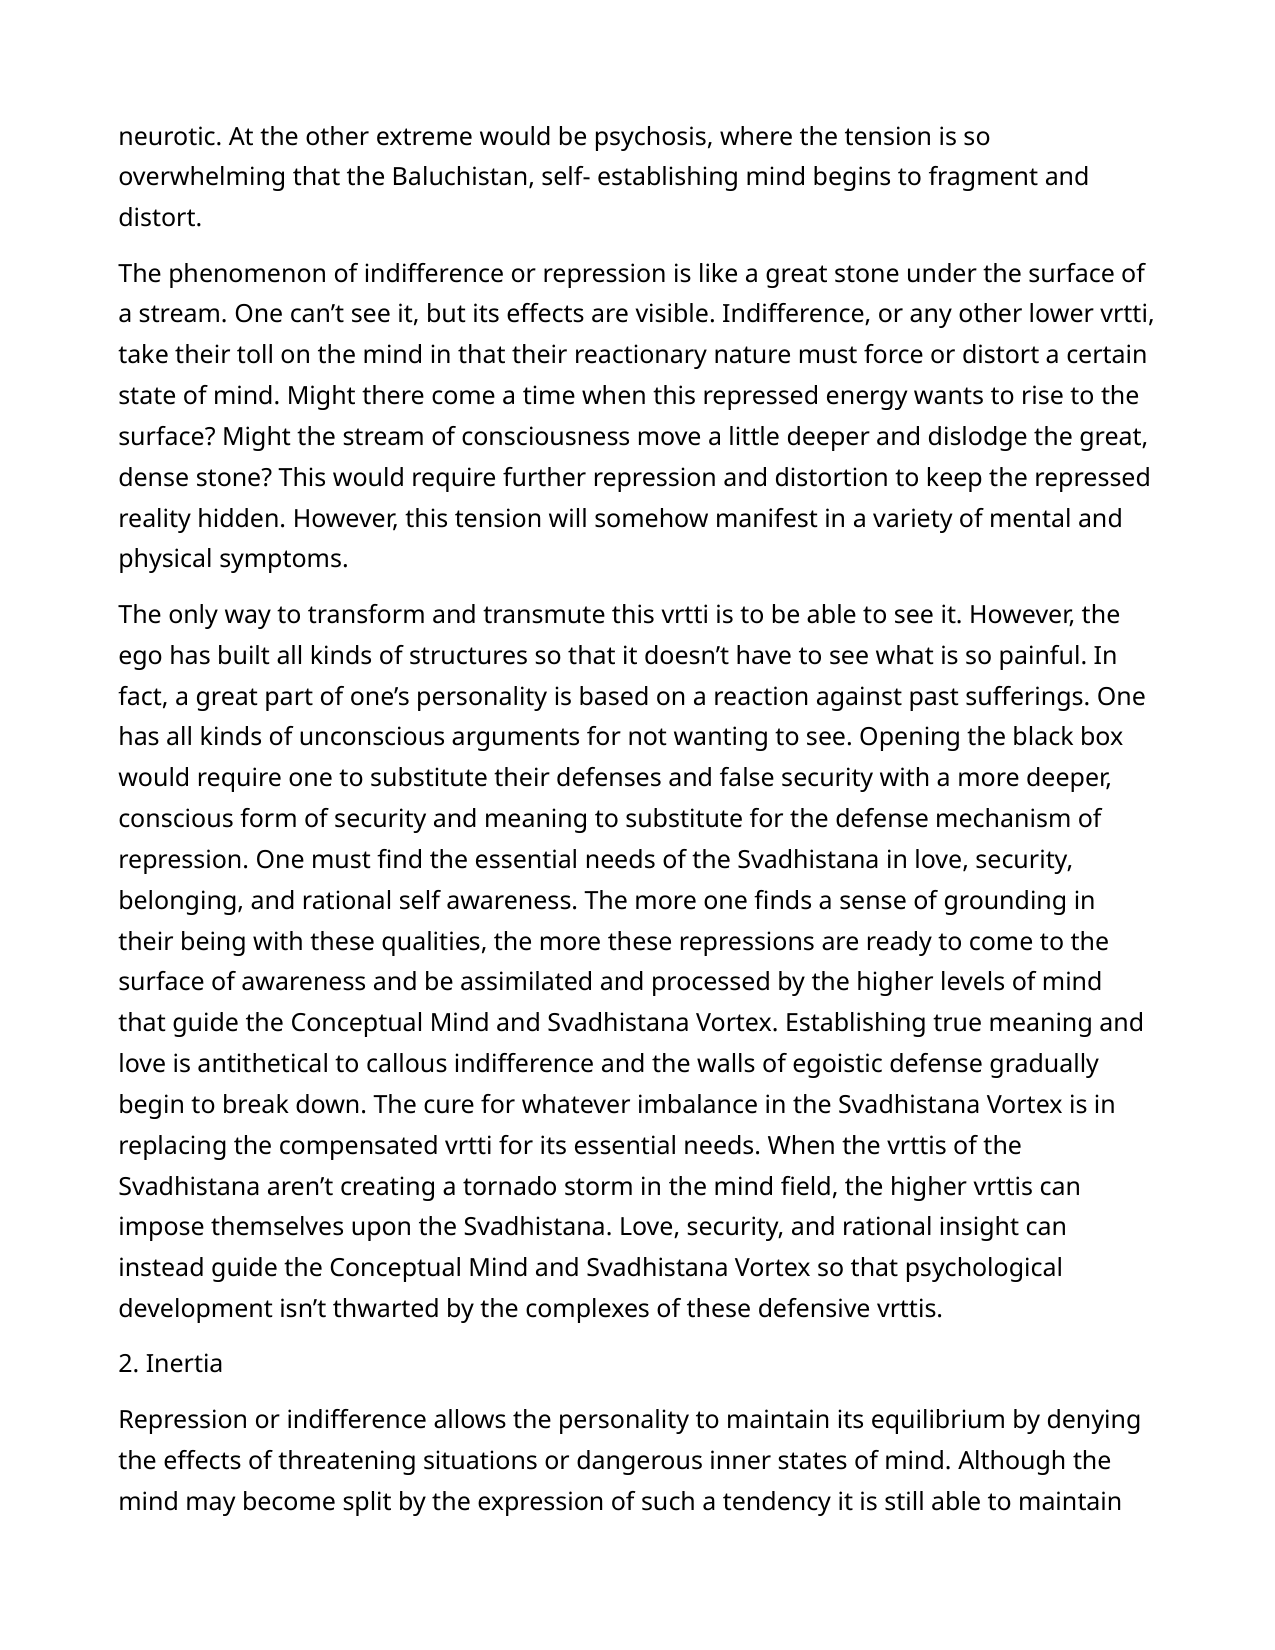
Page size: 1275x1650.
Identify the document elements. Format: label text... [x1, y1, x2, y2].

text neurotic. At the other extreme would be psychosis, where the tension is so overwhelming that the Baluchistan, self- establishing mind begins to fragment and distort. [118, 118, 1157, 234]
text The phenomenon of indifference or repression is like a great stone under the surface of a stream. One can’t see it, but its effects are visible. Indifference, or any other lower vrtti, take their toll on the mind in that their reactionary nature must force or distort a certain state of mind. Might there come a time when this repressed energy wants to rise to the surface? Might the stream of consciousness move a little deeper and dislodge the great, dense stone? This would require further repression and distortion to keep the repressed reality hidden. However, this tension will somehow manifest in a variety of mental and physical symptoms. [118, 255, 1157, 575]
text 2. Inertia [118, 1346, 1157, 1380]
text Repression or indifference allows the personality to maintain its equilibrium by denying the effects of threatening situations or dangerous inner states of mind. Although the mind may become split by the expression of such a tendency it is still able to maintain [118, 1401, 1157, 1517]
text The only way to transform and transmute this vrtti is to be able to see it. However, the ego has built all kinds of structures so that it doesn’t have to see what is so painful. In fact, a great part of one’s personality is based on a reaction against past sufferings. One has all kinds of unconscious arguments for not wanting to see. Opening the black box would require one to substitute their defenses and false security with a more deeper, conscious form of security and meaning to substitute for the defense mechanism of repression. One must find the essential needs of the Svadhistana in love, security, belonging, and rational self awareness. The more one finds a sense of grounding in their being with these qualities, the more these repressions are ready to come to the surface of awareness and be assimilated and processed by the higher levels of mind that guide the Conceptual Mind and Svadhistana Vortex. Establishing true meaning and love is antithetical to callous indifference and the walls of egoistic defense gradually begin to break down. The cure for whatever imbalance in the Svadhistana Vortex is in replacing the compensated vrtti for its essential needs. When the vrttis of the Svadhistana aren’t creating a tornado storm in the mind field, the higher vrttis can impose themselves upon the Svadhistana. Love, security, and rational insight can instead guide the Conceptual Mind and Svadhistana Vortex so that psychological development isn’t thwarted by the complexes of these defensive vrttis. [118, 596, 1157, 1325]
